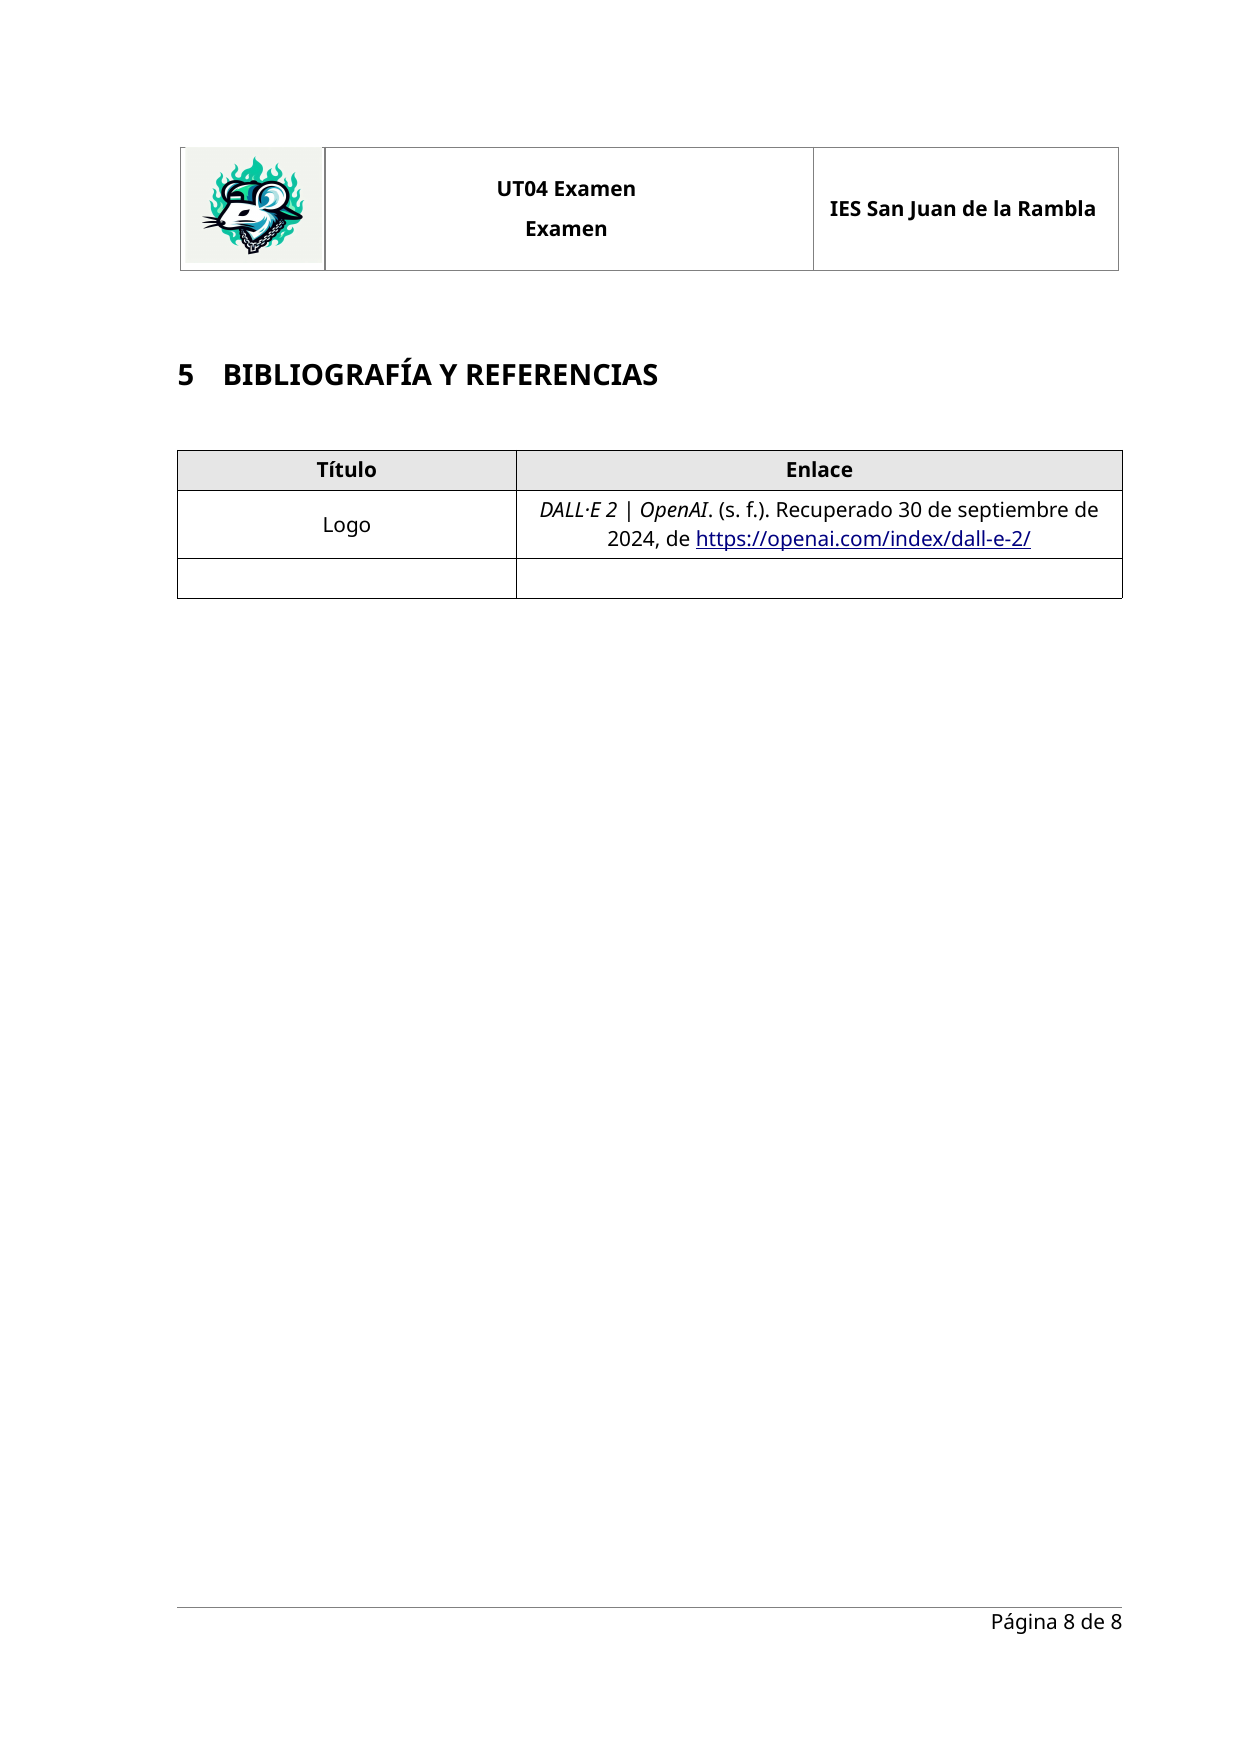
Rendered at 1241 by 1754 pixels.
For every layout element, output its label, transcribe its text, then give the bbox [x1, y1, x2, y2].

subtitle BIBLIOGRAFÍA Y REFERENCIAS [177, 354, 1122, 393]
table_header Enlace [517, 451, 1122, 490]
table_cell [178, 559, 516, 598]
table_cell Logo [178, 491, 516, 558]
table_cell DALL·E 2 | OpenAI. (s. f.). Recuperado 30 de septiembre de 2024, de https://openai.com/index/dall-e-2/ [517, 491, 1122, 558]
table_header Título [178, 451, 516, 490]
picture [185, 147, 322, 263]
table_cell [517, 559, 1122, 598]
